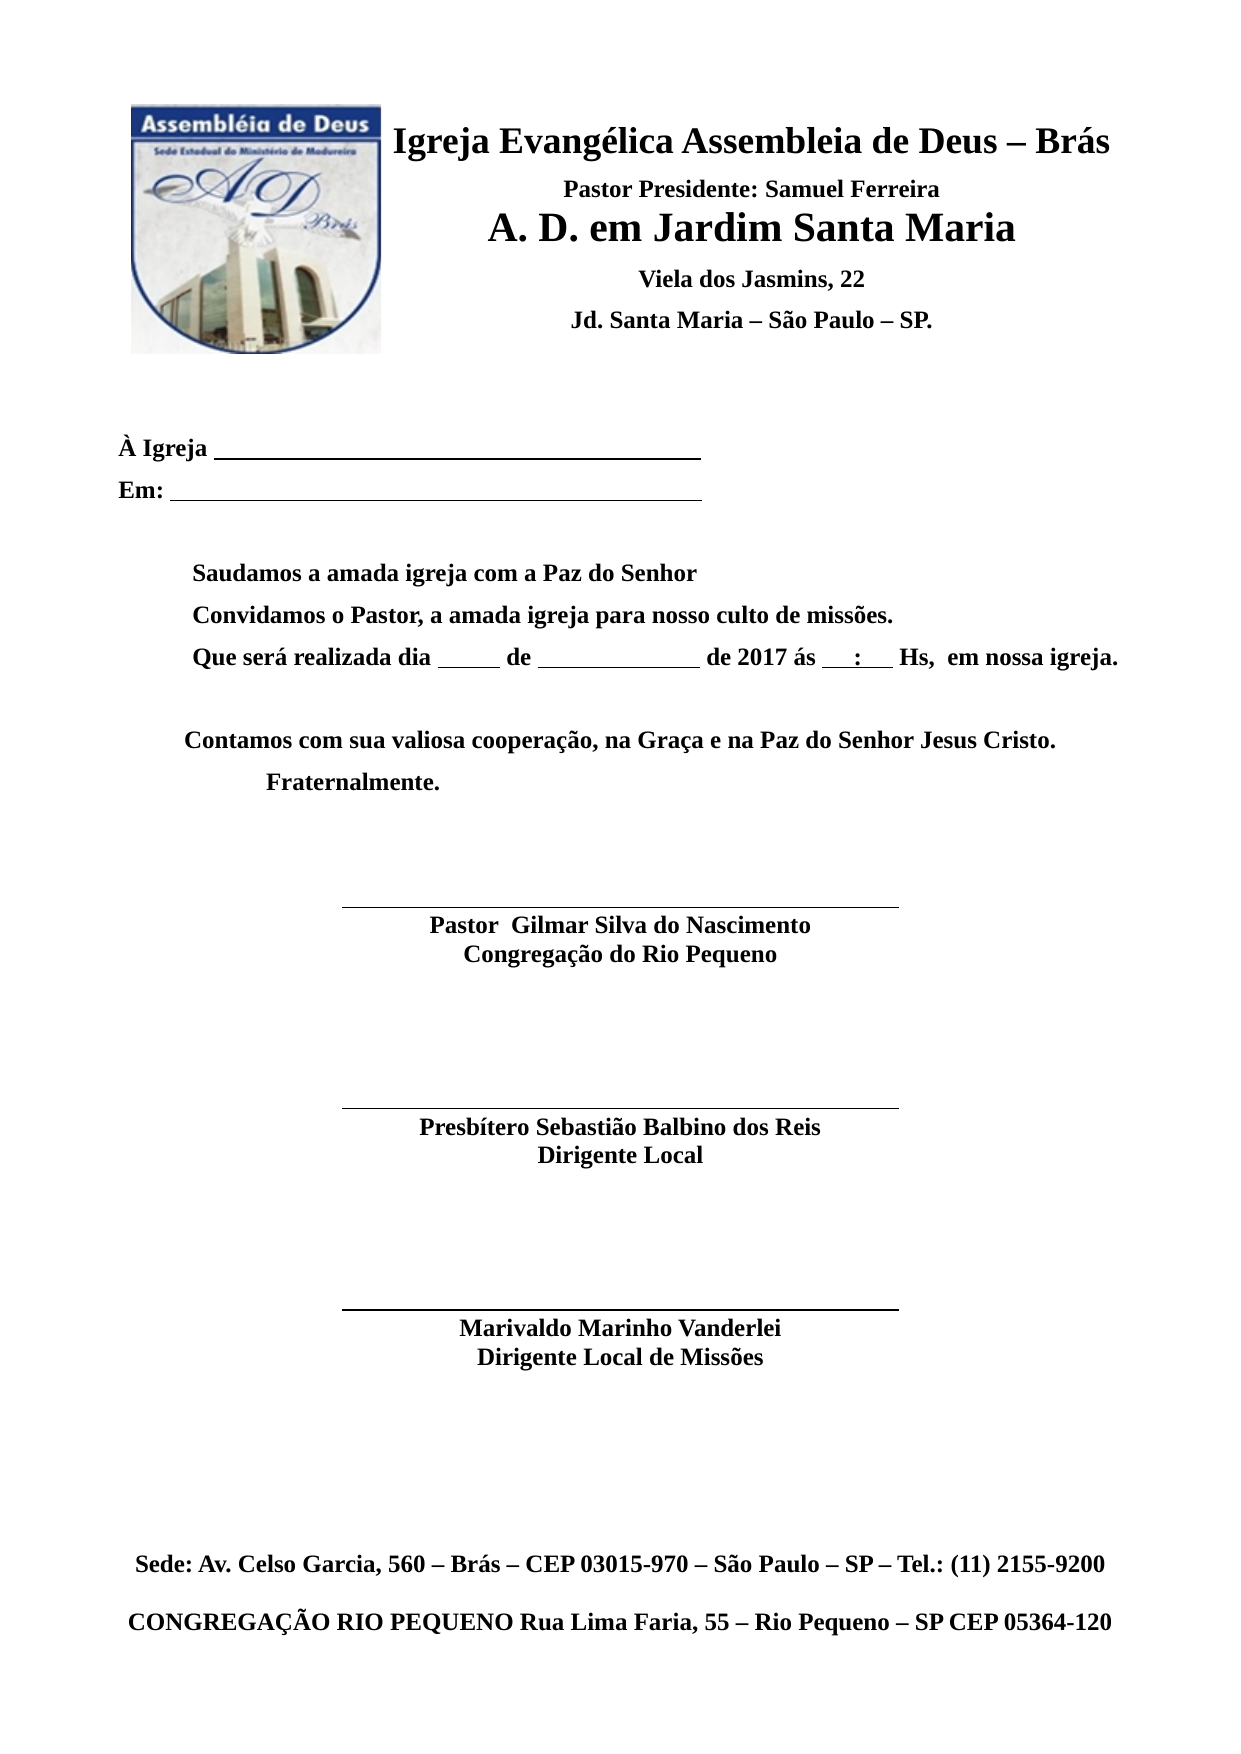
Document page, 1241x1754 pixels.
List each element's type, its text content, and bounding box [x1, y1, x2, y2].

text Convidamos o Pastor, a amada igreja para nosso culto de missões. [118, 587, 1122, 629]
text À Igreja [118, 420, 1122, 462]
text Em: [118, 462, 1122, 504]
text Congregação do Rio Pequeno [118, 939, 1122, 968]
text Que será realizada dia de de 2017 ás : Hs, em nossa igreja. [118, 629, 1122, 670]
picture [131, 104, 382, 354]
text Contamos com sua valiosa cooperação, na Graça e na Paz do Senhor Jesus Cristo. [118, 712, 1122, 754]
text Fraternalmente. [118, 754, 1122, 795]
text Saudamos a amada igreja com a Paz do Senhor [118, 545, 1122, 587]
text [118, 251, 131, 292]
text Dirigente Local de Missões [118, 1342, 1122, 1370]
text Viela dos Jasmins, 22 [382, 251, 1122, 292]
text Marivaldo Marinho Vanderlei [118, 1313, 1122, 1342]
text Presbítero Sebastião Balbino dos Reis [118, 1112, 1122, 1140]
text A. D. em Jardim Santa Maria [382, 203, 1122, 251]
text Pastor Presidente: Samuel Ferreira [382, 161, 1122, 203]
text Pastor Gilmar Silva do Nascimento [118, 910, 1122, 939]
text Igreja Evangélica Assembleia de Deus – Brás [382, 118, 1122, 161]
text Dirigente Local [118, 1140, 1122, 1169]
text [118, 203, 131, 251]
text Jd. Santa Maria – São Paulo – SP. [382, 292, 1122, 334]
